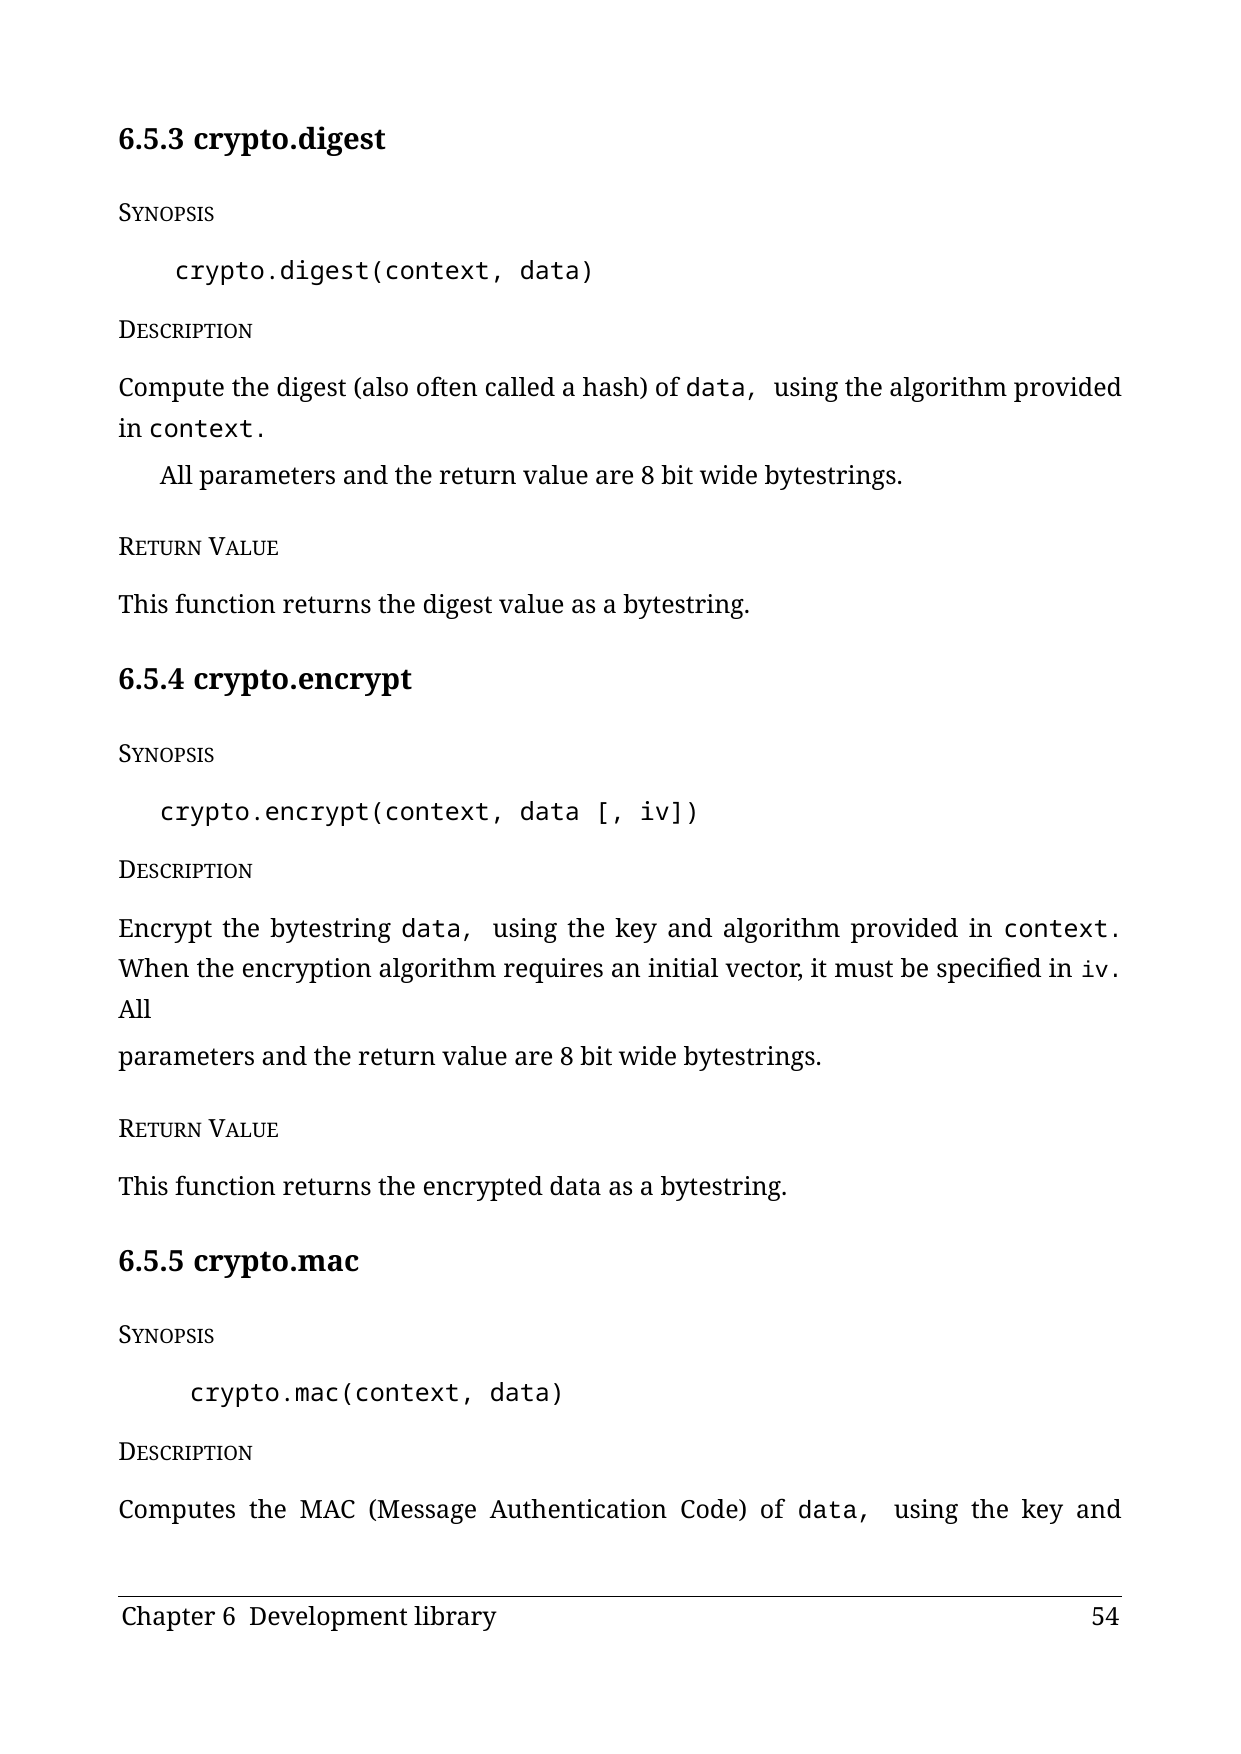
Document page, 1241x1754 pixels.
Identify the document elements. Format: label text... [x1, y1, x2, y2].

subtitle Synopsis [118, 736, 1122, 769]
text This function returns the digest value as a bytestring. [118, 587, 1122, 621]
text Encrypt the bytestring data, using the key and algorithm provided in context. When the encryption algorithm requires an initial vector, it must be specified in iv. All [118, 910, 1122, 1026]
subtitle crypto.encrypt [118, 659, 1122, 698]
text parameters and the return value are 8 bit wide bytestrings. [118, 1039, 1122, 1073]
text crypto.mac(context, data) [159, 1375, 1122, 1409]
subtitle Description [118, 852, 1122, 886]
text Computes the MAC (Message Authentication Code) of data, using the key and [118, 1492, 1122, 1526]
subtitle Synopsis [118, 1317, 1122, 1351]
text All parameters and the return value are 8 bit wide bytestrings. [118, 457, 1122, 491]
subtitle Return Value [118, 1110, 1122, 1144]
subtitle Return Value [118, 529, 1122, 563]
subtitle crypto.mac [118, 1240, 1122, 1280]
subtitle Synopsis [118, 195, 1122, 229]
subtitle Description [118, 312, 1122, 346]
text crypto.encrypt(context, data [, iv]) [159, 793, 1122, 827]
text Compute the digest (also often called a hash) of data, using the algorithm provided in context. [118, 370, 1122, 444]
text crypto.digest(context, data) [159, 253, 1122, 287]
text This function returns the encrypted data as a bytestring. [118, 1168, 1122, 1202]
subtitle Description [118, 1434, 1122, 1467]
subtitle crypto.digest [118, 118, 1122, 158]
